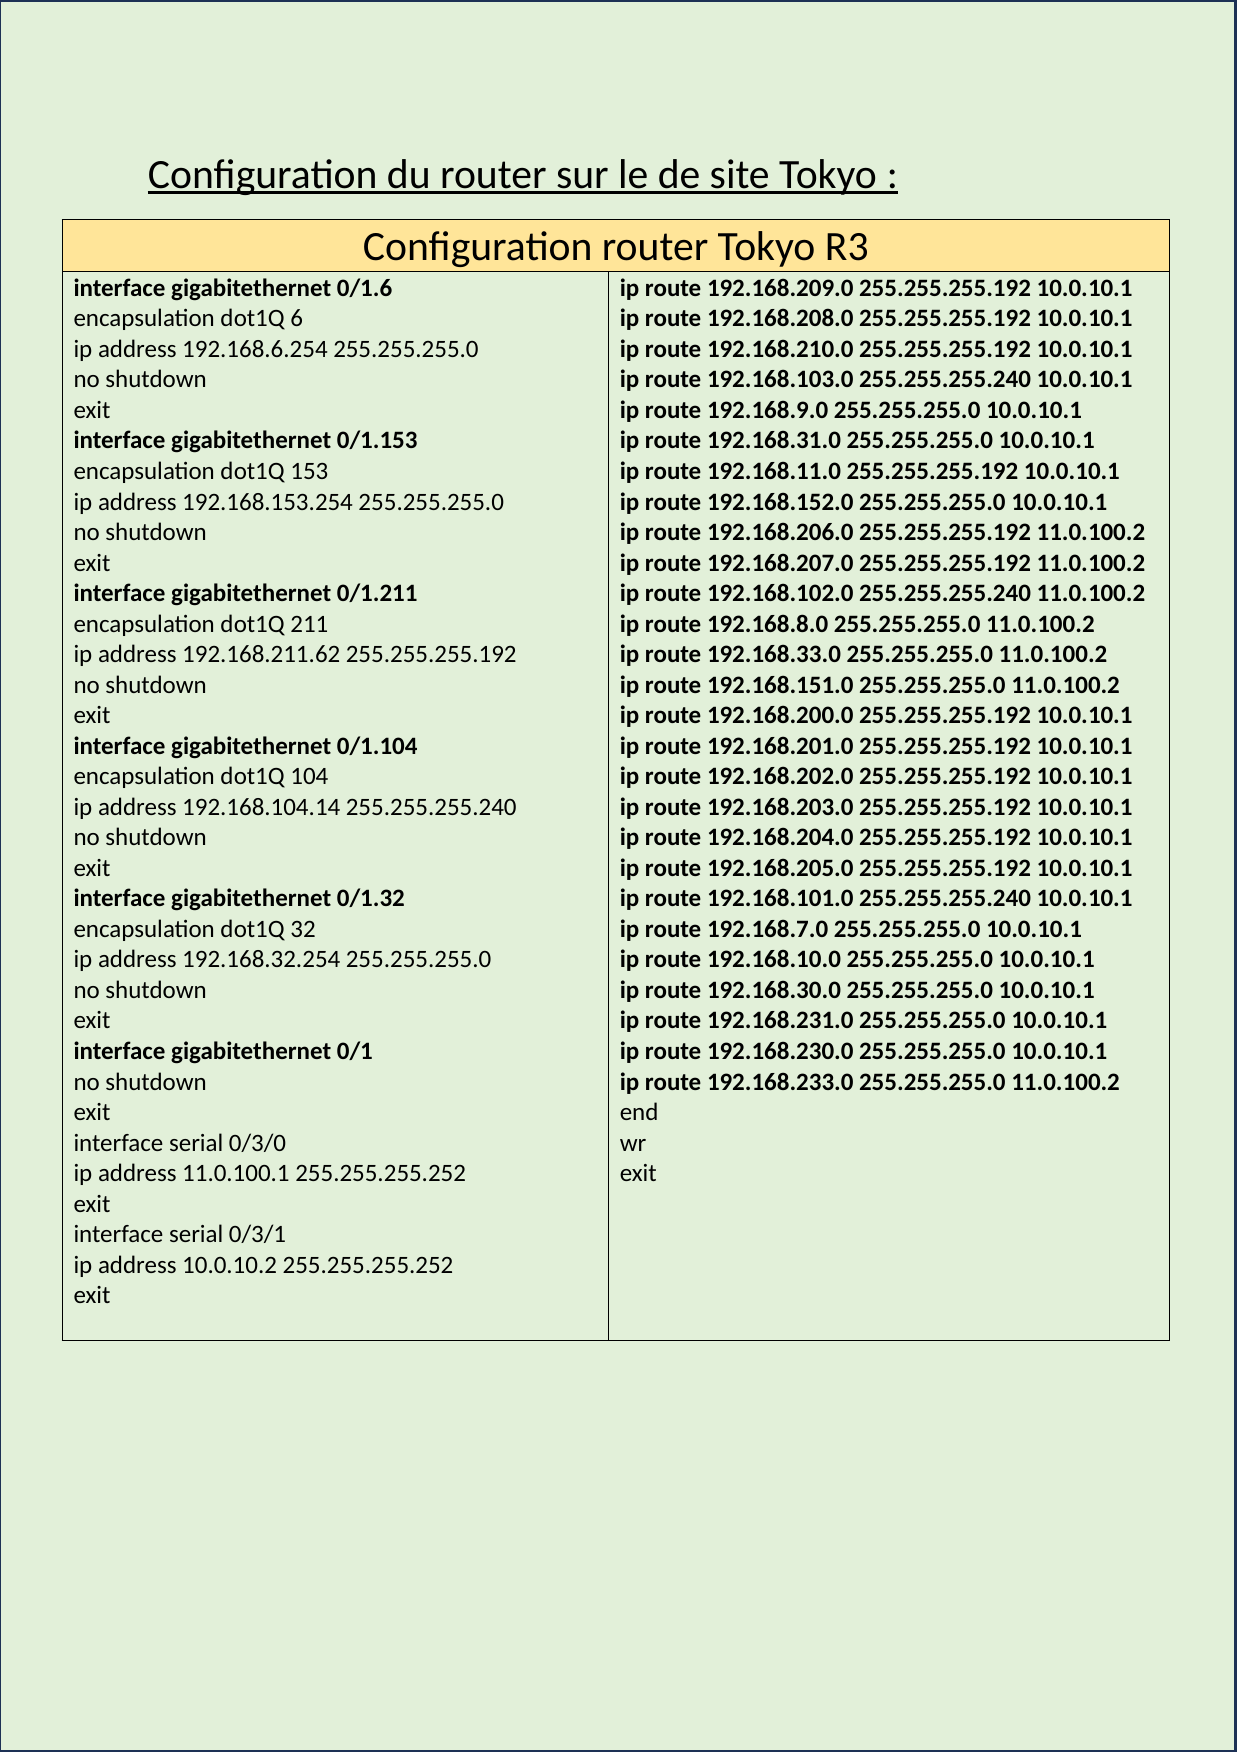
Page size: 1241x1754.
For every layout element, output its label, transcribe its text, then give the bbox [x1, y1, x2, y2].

table_cell ip route 192.168.209.0 255.255.255.192 10.0.10.1 ip route 192.168.208.0 255.255.255.192 10.0.10.1 ip route 192.168.210.0 255.255.255.192 10.0.10.1 ip route 192.168.103.0 255.255.255.240 10.0.10.1 ip route 192.168.9.0 255.255.255.0 10.0.10.1 ip route 192.168.31.0 255.255.255.0 10.0.10.1 ip route 192.168.11.0 255.255.255.192 10.0.10.1 ip route 192.168.152.0 255.255.255.0 10.0.10.1 ip route 192.168.206.0 255.255.255.192 11.0.100.2 ip route 192.168.207.0 255.255.255.192 11.0.100.2 ip route 192.168.102.0 255.255.255.240 11.0.100.2 ip route 192.168.8.0 255.255.255.0 11.0.100.2 ip route 192.168.33.0 255.255.255.0 11.0.100.2 ip route 192.168.151.0 255.255.255.0 11.0.100.2 ip route 192.168.200.0 255.255.255.192 10.0.10.1 ip route 192.168.201.0 255.255.255.192 10.0.10.1 ip route 192.168.202.0 255.255.255.192 10.0.10.1 ip route 192.168.203.0 255.255.255.192 10.0.10.1 ip route 192.168.204.0 255.255.255.192 10.0.10.1 ip route 192.168.205.0 255.255.255.192 10.0.10.1 ip route 192.168.101.0 255.255.255.240 10.0.10.1 ip route 192.168.7.0 255.255.255.0 10.0.10.1 ip route 192.168.10.0 255.255.255.0 10.0.10.1 ip route 192.168.30.0 255.255.255.0 10.0.10.1 ip route 192.168.231.0 255.255.255.0 10.0.10.1 ip route 192.168.230.0 255.255.255.0 10.0.10.1 ip route 192.168.233.0 255.255.255.0 11.0.100.2 end wr exit [609, 272, 1169, 1340]
table_header Configuration router Tokyo R3 [63, 220, 1169, 271]
text Configuration du router sur le de site Tokyo : [148, 148, 1093, 198]
table_cell interface gigabitethernet 0/1.6 encapsulation dot1Q 6 ip address 192.168.6.254 255.255.255.0 no shutdown exit interface gigabitethernet 0/1.153 encapsulation dot1Q 153 ip address 192.168.153.254 255.255.255.0 no shutdown exit interface gigabitethernet 0/1.211 encapsulation dot1Q 211 ip address 192.168.211.62 255.255.255.192 no shutdown exit interface gigabitethernet 0/1.104 encapsulation dot1Q 104 ip address 192.168.104.14 255.255.255.240 no shutdown exit interface gigabitethernet 0/1.32 encapsulation dot1Q 32 ip address 192.168.32.254 255.255.255.0 no shutdown exit interface gigabitethernet 0/1 no shutdown exit interface serial 0/3/0 ip address 11.0.100.1 255.255.255.252 exit interface serial 0/3/1 ip address 10.0.10.2 255.255.255.252 exit [63, 272, 608, 1340]
